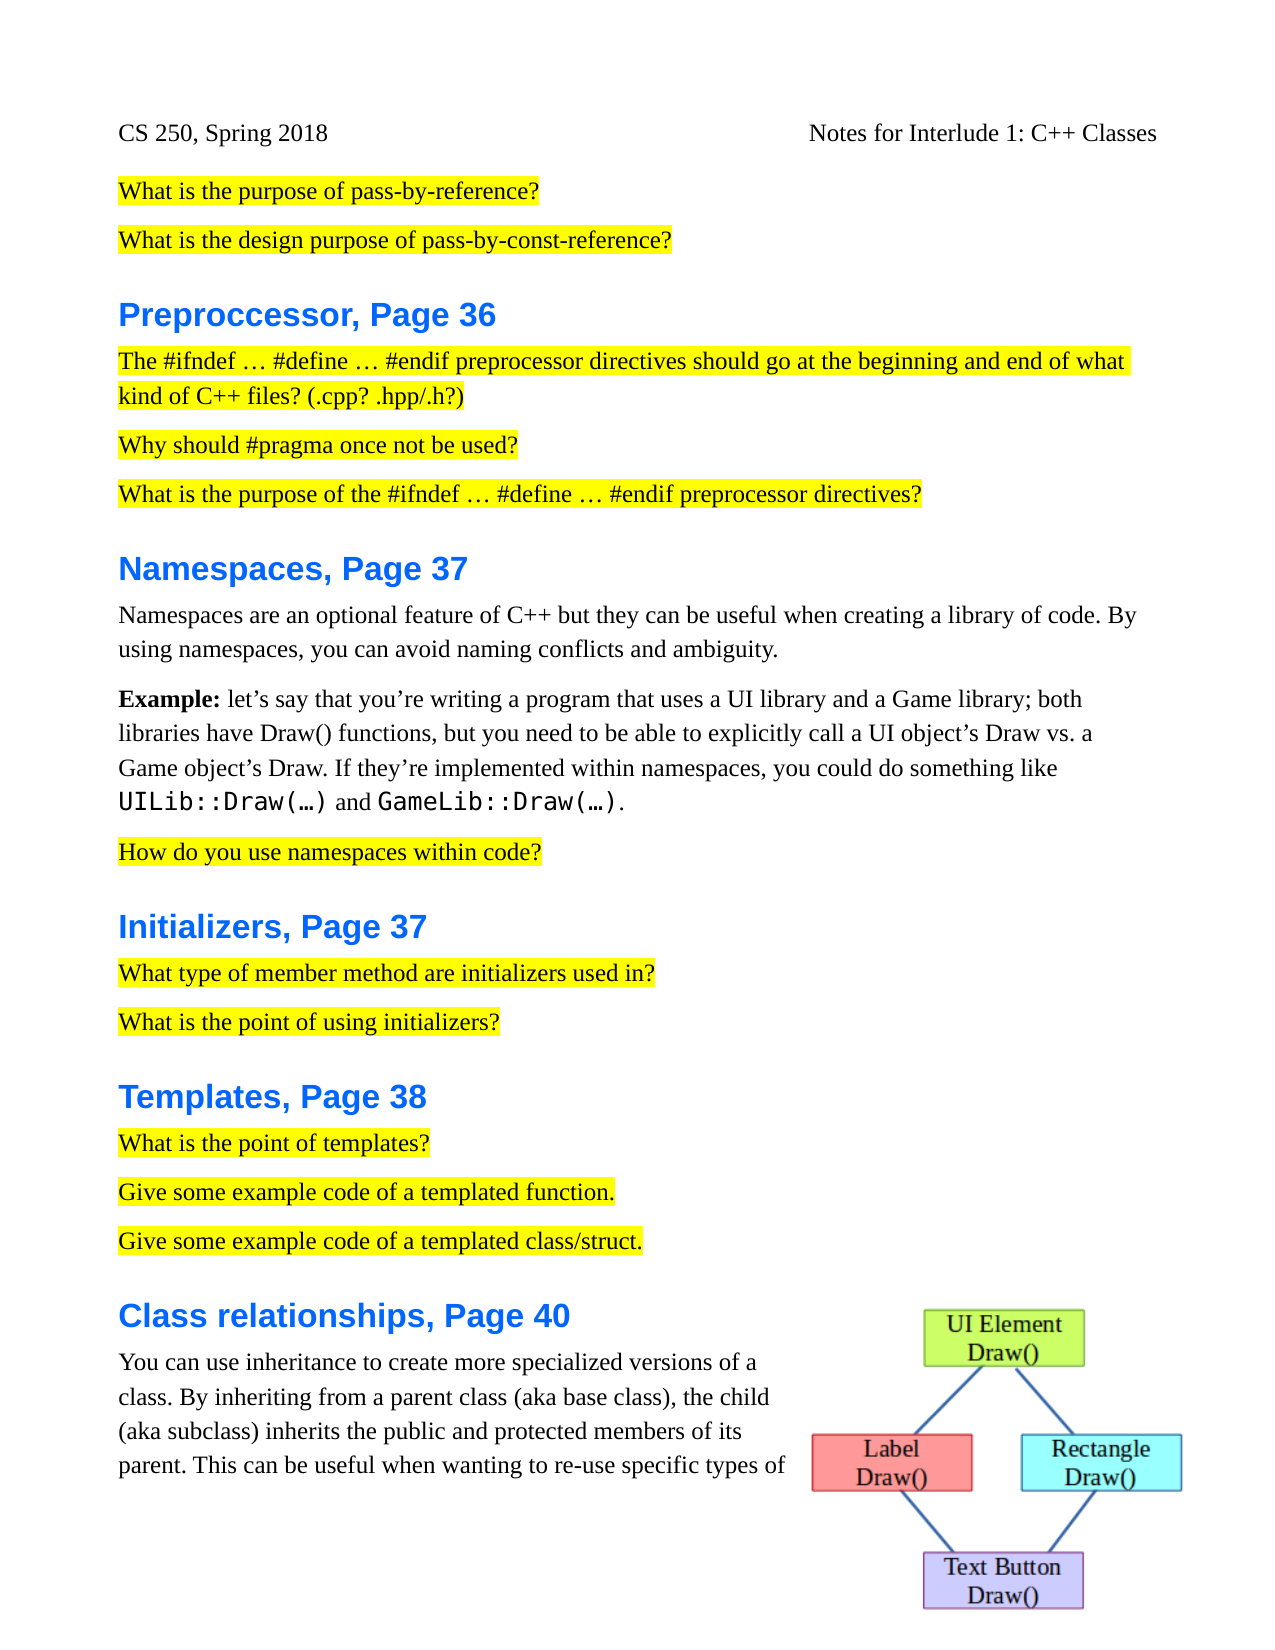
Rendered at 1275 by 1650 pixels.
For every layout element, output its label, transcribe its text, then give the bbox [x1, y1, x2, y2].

text Example: let’s say that you’re writing a program that uses a UI library and a Game library; both libraries have Draw() functions, but you need to be able to explicitly call a UI object’s Draw vs. a Game object’s Draw. If they’re implemented within namespaces, you could do something like UILib::Draw(…) and GameLib::Draw(…). [118, 684, 1157, 816]
text What is the point of templates? [118, 1128, 1157, 1157]
text How do you use namespaces within code? [118, 837, 1157, 866]
text You can use inheritance to create more specialized versions of a class. By inheriting from a parent class (aka base class), the child (aka subclass) inherits the public and protected members of its parent. This can be useful when wanting to re-use specific types of [118, 1347, 804, 1479]
subtitle Namespaces, Page 37 [118, 549, 1157, 588]
text What is the purpose of the #ifndef … #define … #endif preprocessor directives? [118, 479, 1157, 508]
text Give some example code of a templated function. [118, 1177, 1157, 1206]
text What is the purpose of pass-by-reference? [118, 176, 1157, 205]
text What is the point of using initializers? [118, 1007, 1157, 1036]
text What is the design purpose of pass-by-const-reference? [118, 225, 1157, 254]
text What type of member method are initializers used in? [118, 958, 1157, 987]
text The #ifndef … #define … #endif preprocessor directives should go at the beginning and end of what kind of C++ files? (.cpp? .hpp/.h?) [118, 346, 1157, 410]
text Give some example code of a templated class/struct. [118, 1226, 1157, 1255]
picture [804, 1288, 1198, 1636]
subtitle Initializers, Page 37 [118, 907, 1157, 945]
text Why should #pragma once not be used? [118, 430, 1157, 459]
text Namespaces are an optional feature of C++ but they can be useful when creating a library of code. By using namespaces, you can avoid naming conflicts and ambiguity. [118, 600, 1157, 663]
subtitle Class relationships, Page 40 [118, 1296, 804, 1335]
subtitle Preproccessor, Page 36 [118, 295, 1157, 334]
subtitle Templates, Page 38 [118, 1077, 1157, 1116]
